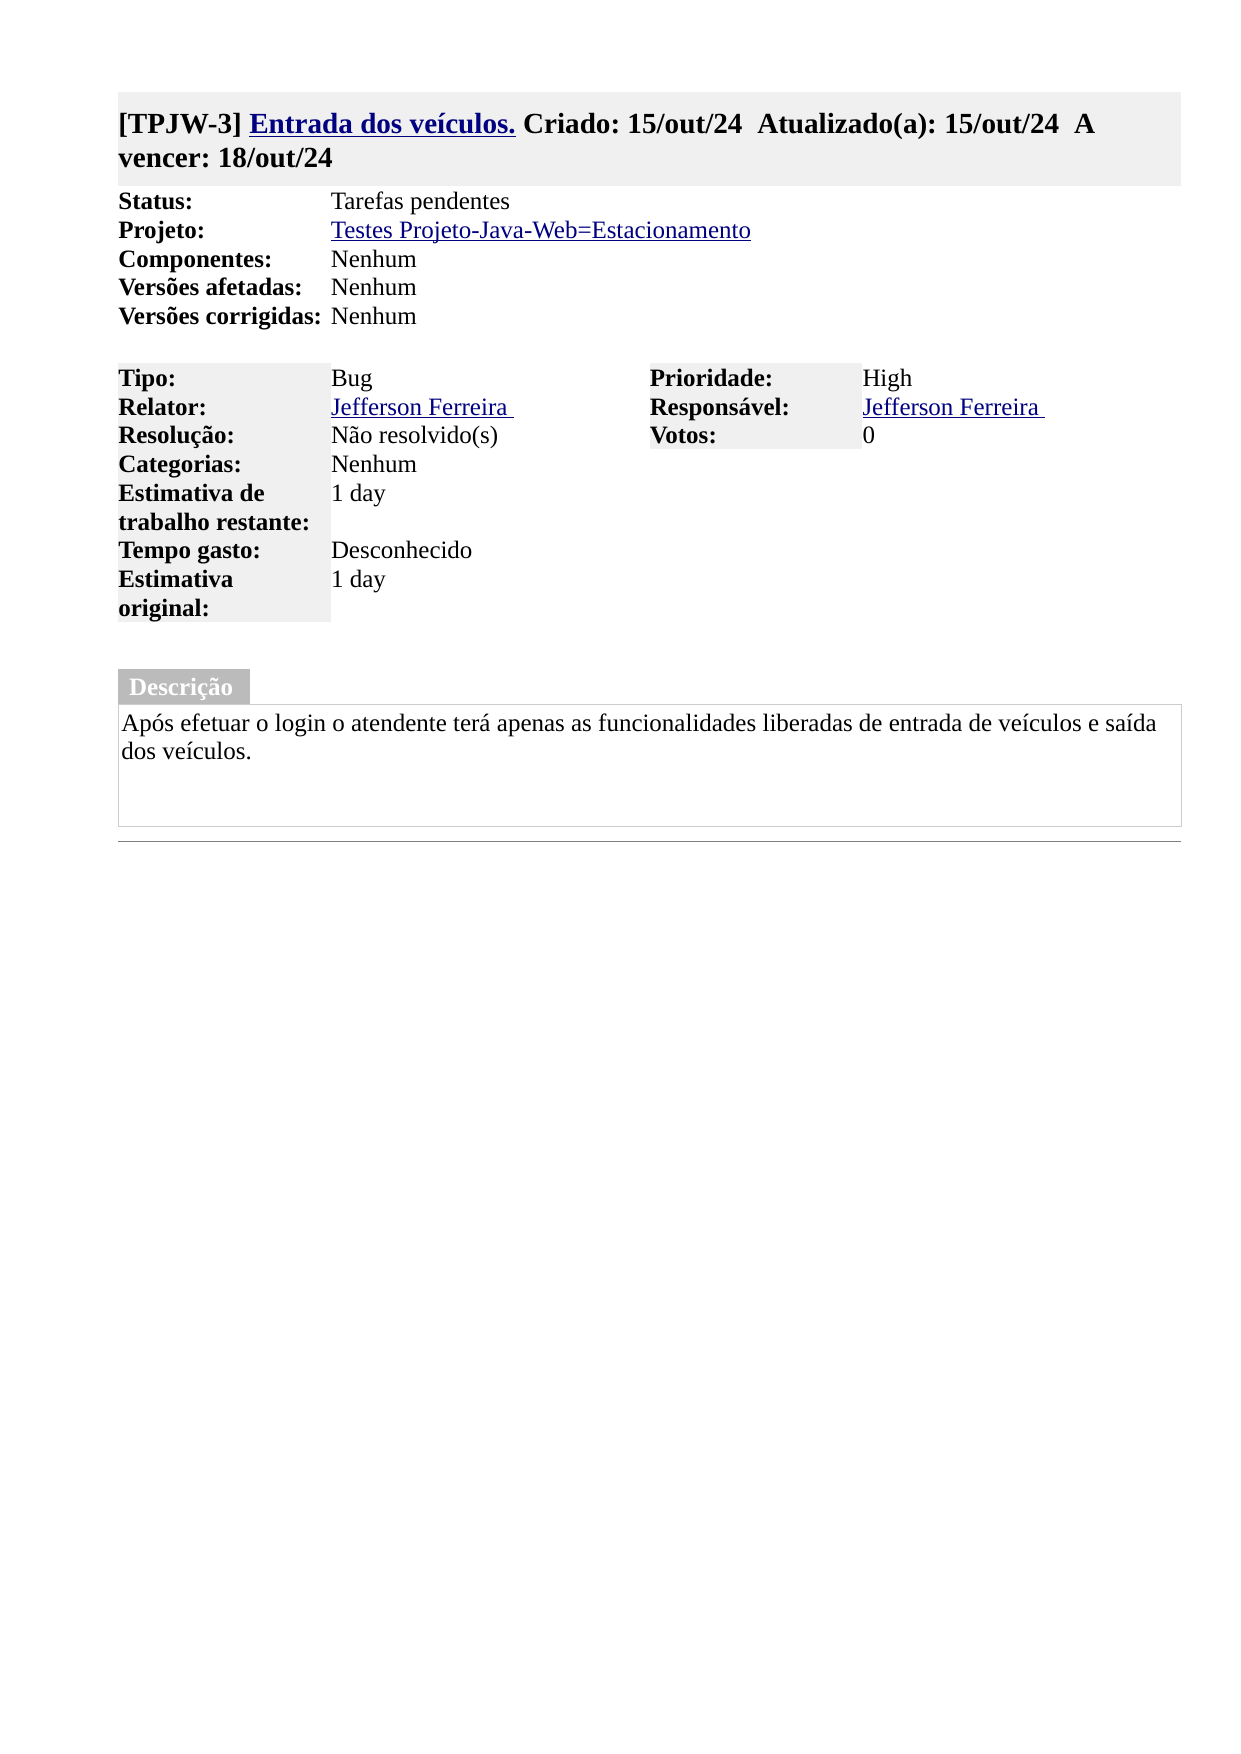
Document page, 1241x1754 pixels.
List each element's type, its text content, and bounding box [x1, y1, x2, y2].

table_header Após efetuar o login o atendente terá apenas as funcionalidades liberadas de entrada de veículos e saída dos veículos. [119, 705, 1181, 826]
table_header Tipo: [118, 363, 331, 392]
table_cell 1 day [331, 564, 1181, 622]
table_cell Componentes: [118, 244, 331, 272]
table_cell Tempo gasto: [118, 536, 331, 564]
table_cell Estimativa de trabalho restante: [118, 478, 331, 536]
table_cell Nenhum [331, 244, 1181, 272]
table_cell Não resolvido(s) [331, 421, 649, 449]
table_cell Resolução: [118, 421, 331, 449]
table_cell 0 [862, 421, 1181, 449]
table_cell Estimativa original: [118, 564, 331, 622]
table_header [250, 669, 1181, 704]
table_header Descrição [118, 669, 250, 704]
table_cell Projeto: [118, 215, 331, 244]
table_cell Relator: [118, 392, 331, 421]
table_header [TPJW-3] Entrada dos veículos. Criado: 15/out/24 Atualizado(a): 15/out/24 A vencer: 18/out/24 [118, 92, 1181, 186]
table_cell Nenhum [331, 301, 1181, 330]
table_header High [862, 363, 1181, 392]
table_cell 1 day [331, 478, 1181, 536]
table_header Prioridade: [650, 363, 862, 392]
table_cell Nenhum [331, 273, 1181, 301]
table_cell Versões corrigidas: [118, 301, 331, 330]
table_cell Desconhecido [331, 536, 1181, 564]
table_cell Categorias: [118, 449, 331, 478]
table_header Bug [331, 363, 649, 392]
table_cell Status: [118, 186, 331, 215]
table_cell Nenhum [331, 449, 1181, 478]
table_cell Versões afetadas: [118, 273, 331, 301]
table_cell Testes Projeto-Java-Web=Estacionamento [331, 215, 1181, 244]
table_cell Jefferson Ferreira [862, 392, 1181, 421]
table_cell Tarefas pendentes [331, 186, 1181, 215]
table_cell Jefferson Ferreira [331, 392, 649, 421]
table_cell Votos: [650, 421, 862, 449]
table_cell Responsável: [650, 392, 862, 421]
